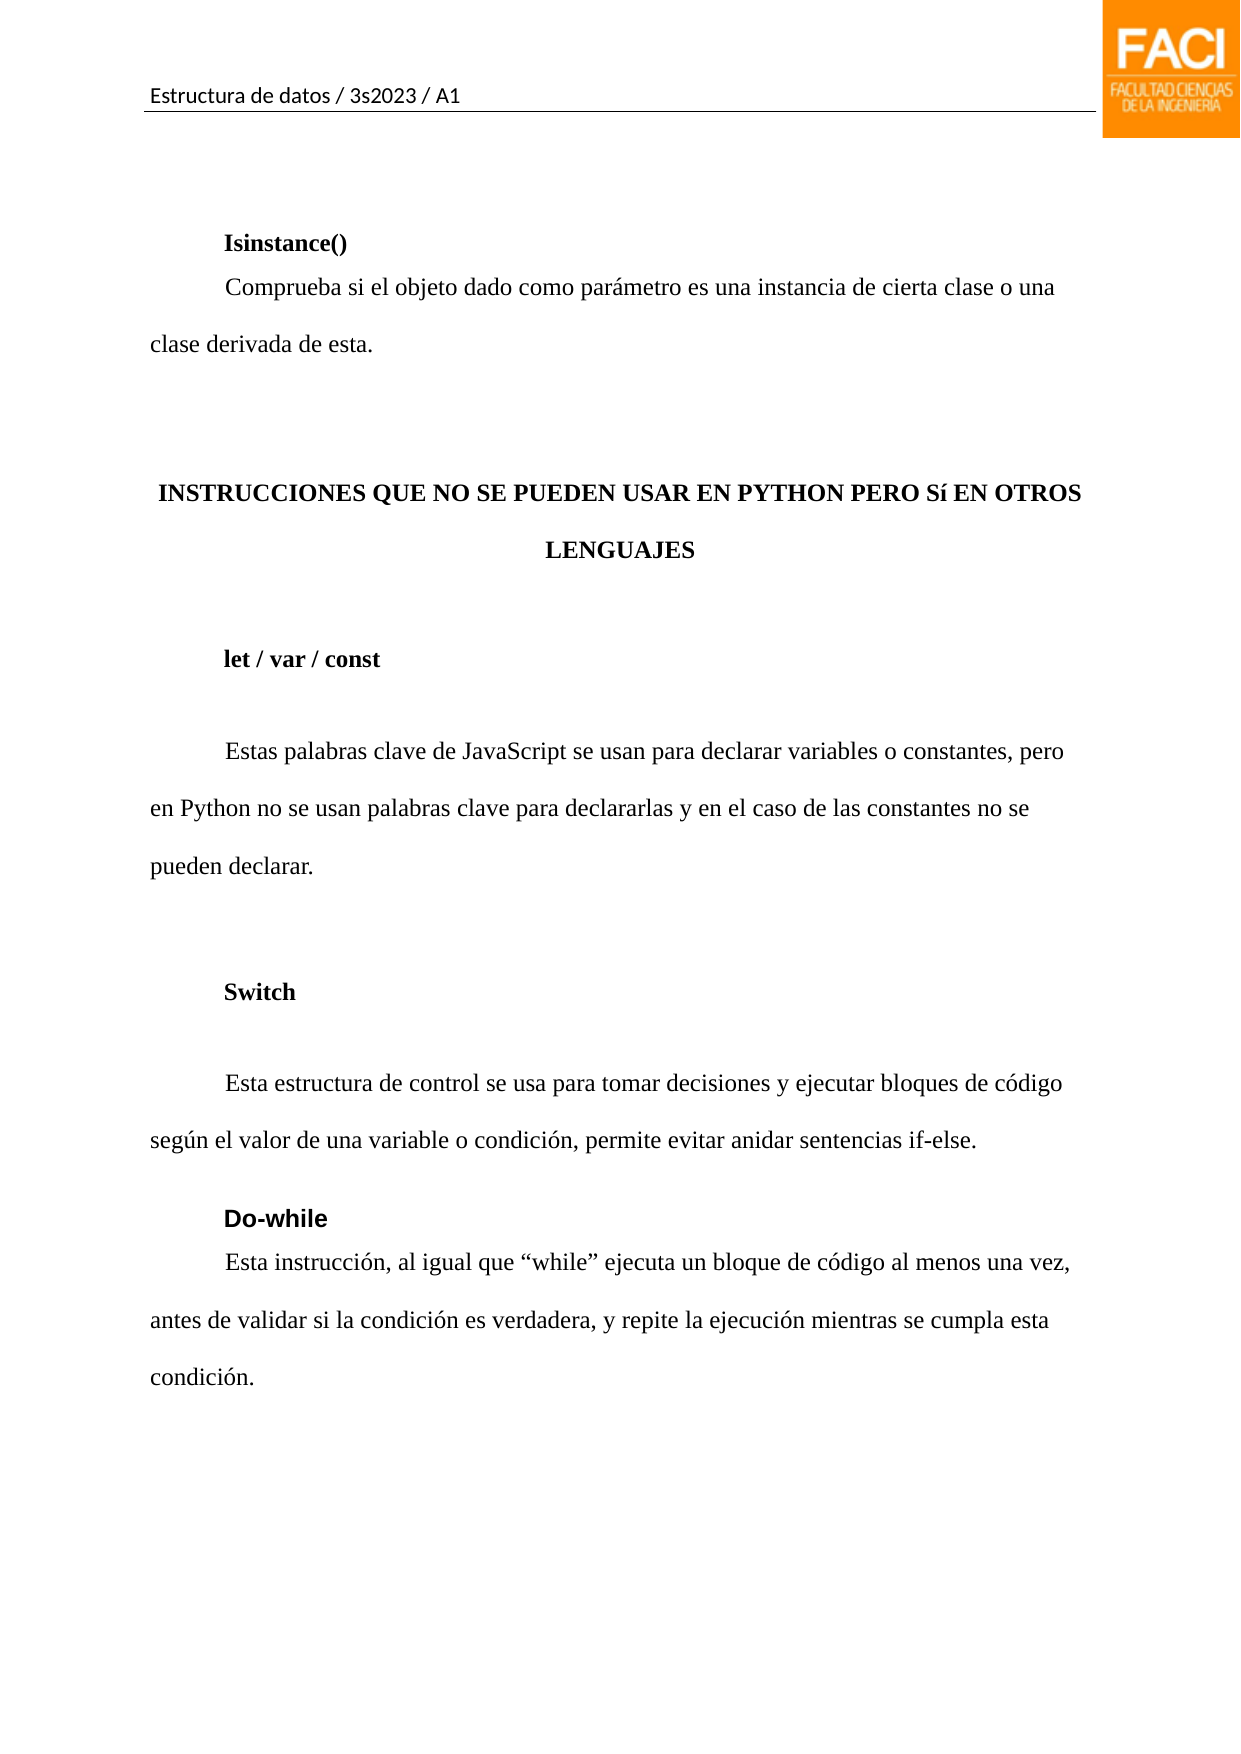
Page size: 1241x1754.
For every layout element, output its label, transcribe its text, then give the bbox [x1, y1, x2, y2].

text Esta estructura de control se usa para tomar decisiones y ejecutar bloques de código según el valor de una variable o condición, permite evitar anidar sentencias if-else. [150, 1068, 1090, 1154]
subtitle Do-while [150, 1204, 1090, 1233]
subtitle Isinstance() [150, 228, 1090, 257]
text Estas palabras clave de JavaScript se usan para declarar variables o constantes, pero en Python no se usan palabras clave para declararlas y en el caso de las constantes no se pueden declarar. [150, 736, 1090, 879]
picture [1102, 0, 1240, 138]
subtitle let / var / const [150, 644, 1090, 673]
text Comprueba si el objeto dado como parámetro es una instancia de cierta clase o una clase derivada de esta. [150, 272, 1090, 358]
subtitle INSTRUCCIONES QUE NO SE PUEDEN USAR EN PYTHON PERO Sí EN OTROS LENGUAJES [150, 478, 1090, 564]
text Esta instrucción, al igual que “while” ejecuta un bloque de código al menos una vez, antes de validar si la condición es verdadera, y repite la ejecución mientras se cumpla esta condición. [150, 1247, 1090, 1391]
subtitle Switch [150, 977, 1090, 1006]
